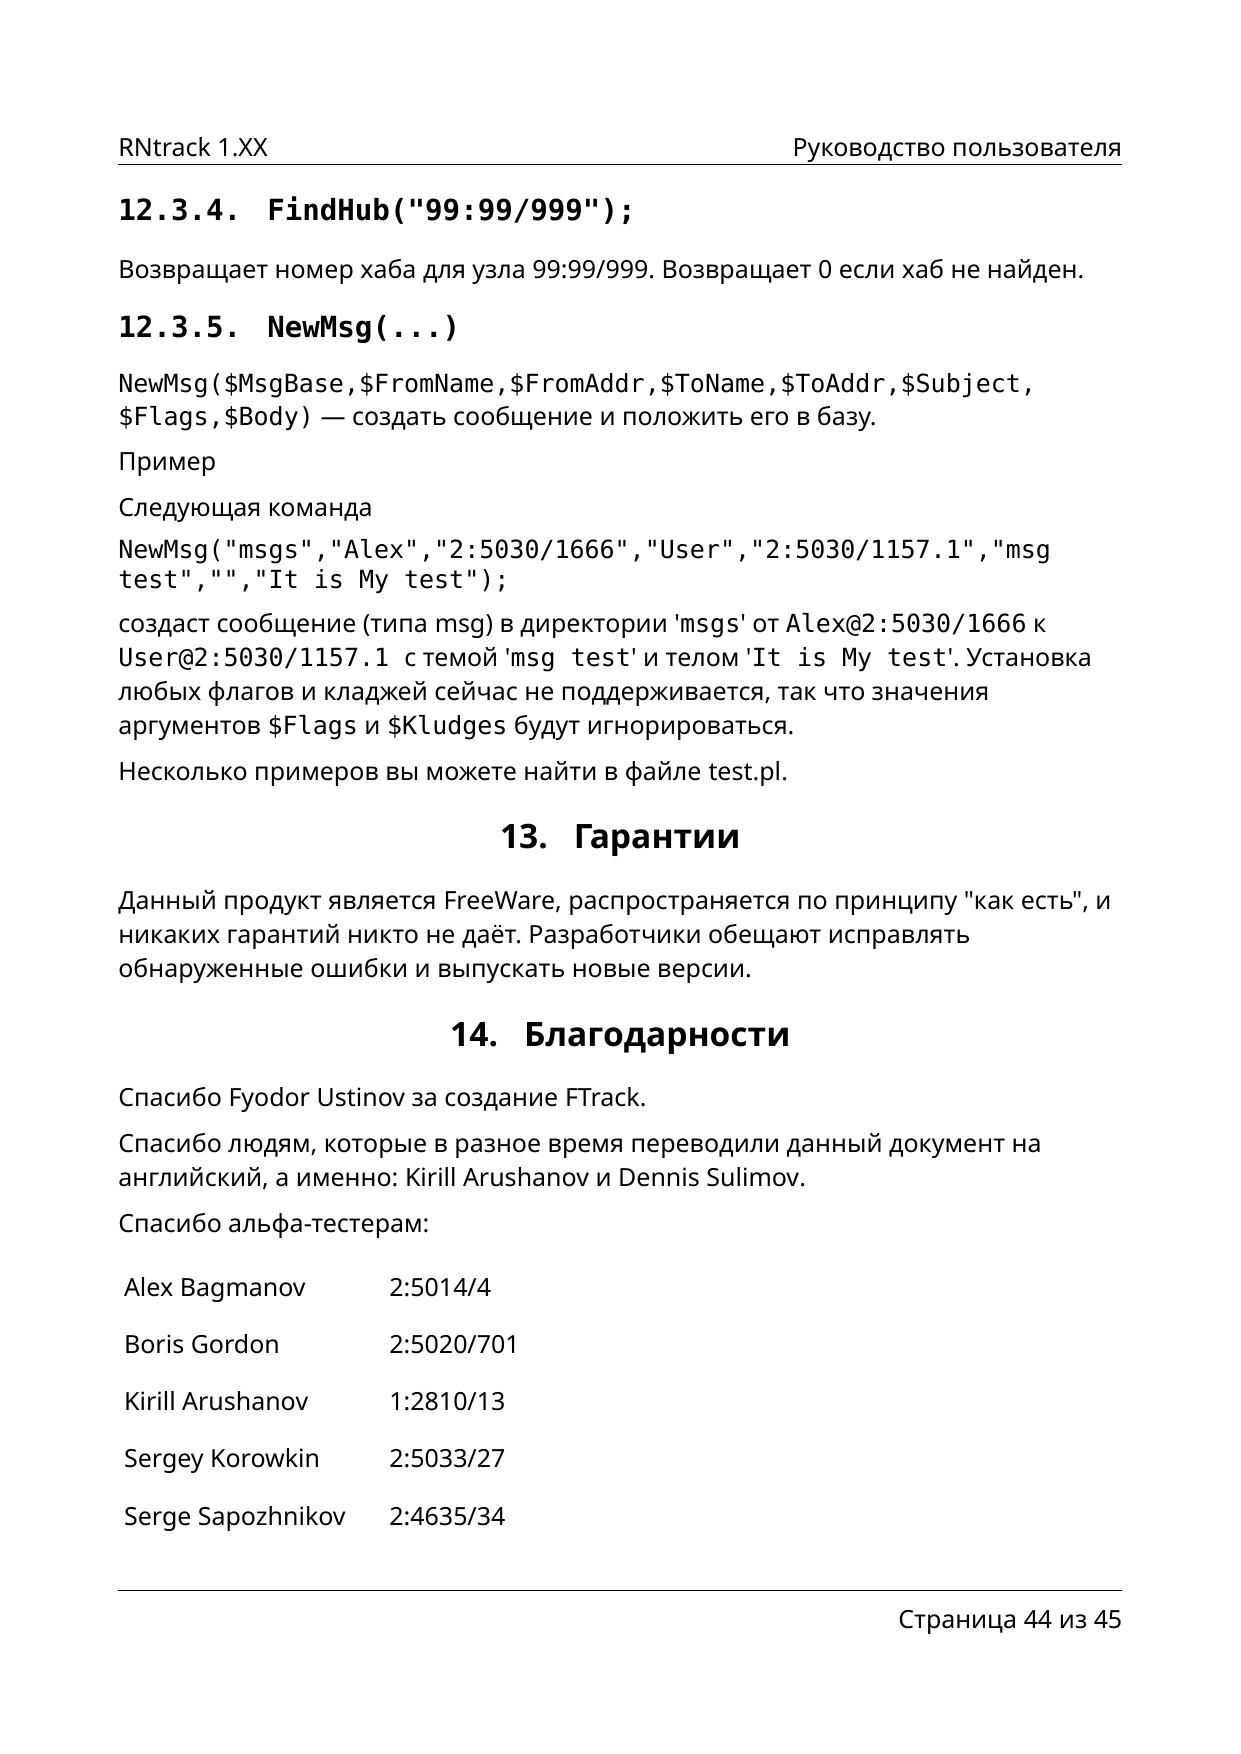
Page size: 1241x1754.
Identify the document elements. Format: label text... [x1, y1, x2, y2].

text Спасибо альфа-тестерам: [118, 1206, 1122, 1240]
subtitle Благодарности [118, 1010, 1122, 1056]
text NewMsg($MsgBase,$FromName,$FromAddr,$ToName,$ToAddr,$Subject,$Flags,$Body) — создать сообщение и положить его в базу. [118, 369, 1122, 432]
text NewMsg("msgs","Alex","2:5030/1666","User","2:5030/1157.1","msg test","","It is My test"); [118, 536, 1122, 594]
text Спасибо людям, которые в разное время переводили данный документ на английский, а именно: Kirill Arushanov и Dennis Sulimov. [118, 1126, 1122, 1194]
table_cell Serge Sapozhnikov [118, 1481, 383, 1538]
table_cell 2:5020/701 [383, 1309, 1122, 1366]
table_cell 2:5033/27 [383, 1424, 1122, 1481]
table_cell Boris Gordon [118, 1309, 383, 1366]
text Несколько примеров вы можете найти в файле test.pl. [118, 754, 1122, 788]
text Возвращает номер хаба для узла 99:99/999. Возвращает 0 если хаб не найден. [118, 252, 1122, 286]
table_header Alex Bagmanov [118, 1252, 383, 1309]
text создаст сообщение (типа msg) в директории 'msgs' от Alex@2:5030/1666 к User@2:5030/1157.1 с темой 'msg test' и телом 'It is My test'. Установка любых флагов и кладжей сейчас не поддерживается, так что значения аргументов $Flags и $Kludges будут игнорироваться. [118, 606, 1122, 742]
text Следующая команда [118, 490, 1122, 524]
table_cell 1:2810/13 [383, 1366, 1122, 1423]
subtitle Гарантии [118, 813, 1122, 859]
subtitle FindHub("99:99/999"); [118, 193, 1122, 227]
text Спасибо Fyodor Ustinov за создание FTrack. [118, 1080, 1122, 1114]
table_header 2:5014/4 [383, 1252, 1122, 1309]
text Пример [118, 444, 1122, 478]
subtitle NewMsg(...) [118, 311, 1122, 345]
table_cell Kirill Arushanov [118, 1366, 383, 1423]
table_cell 2:4635/34 [383, 1481, 1122, 1538]
table_cell Sergey Korowkin [118, 1424, 383, 1481]
text Данный продукт является FreeWare, распространяется по принципу "как есть", и никаких гарантий никто не даёт. Разработчики обещают исправлять обнаруженные ошибки и выпускать новые версии. [118, 883, 1122, 985]
